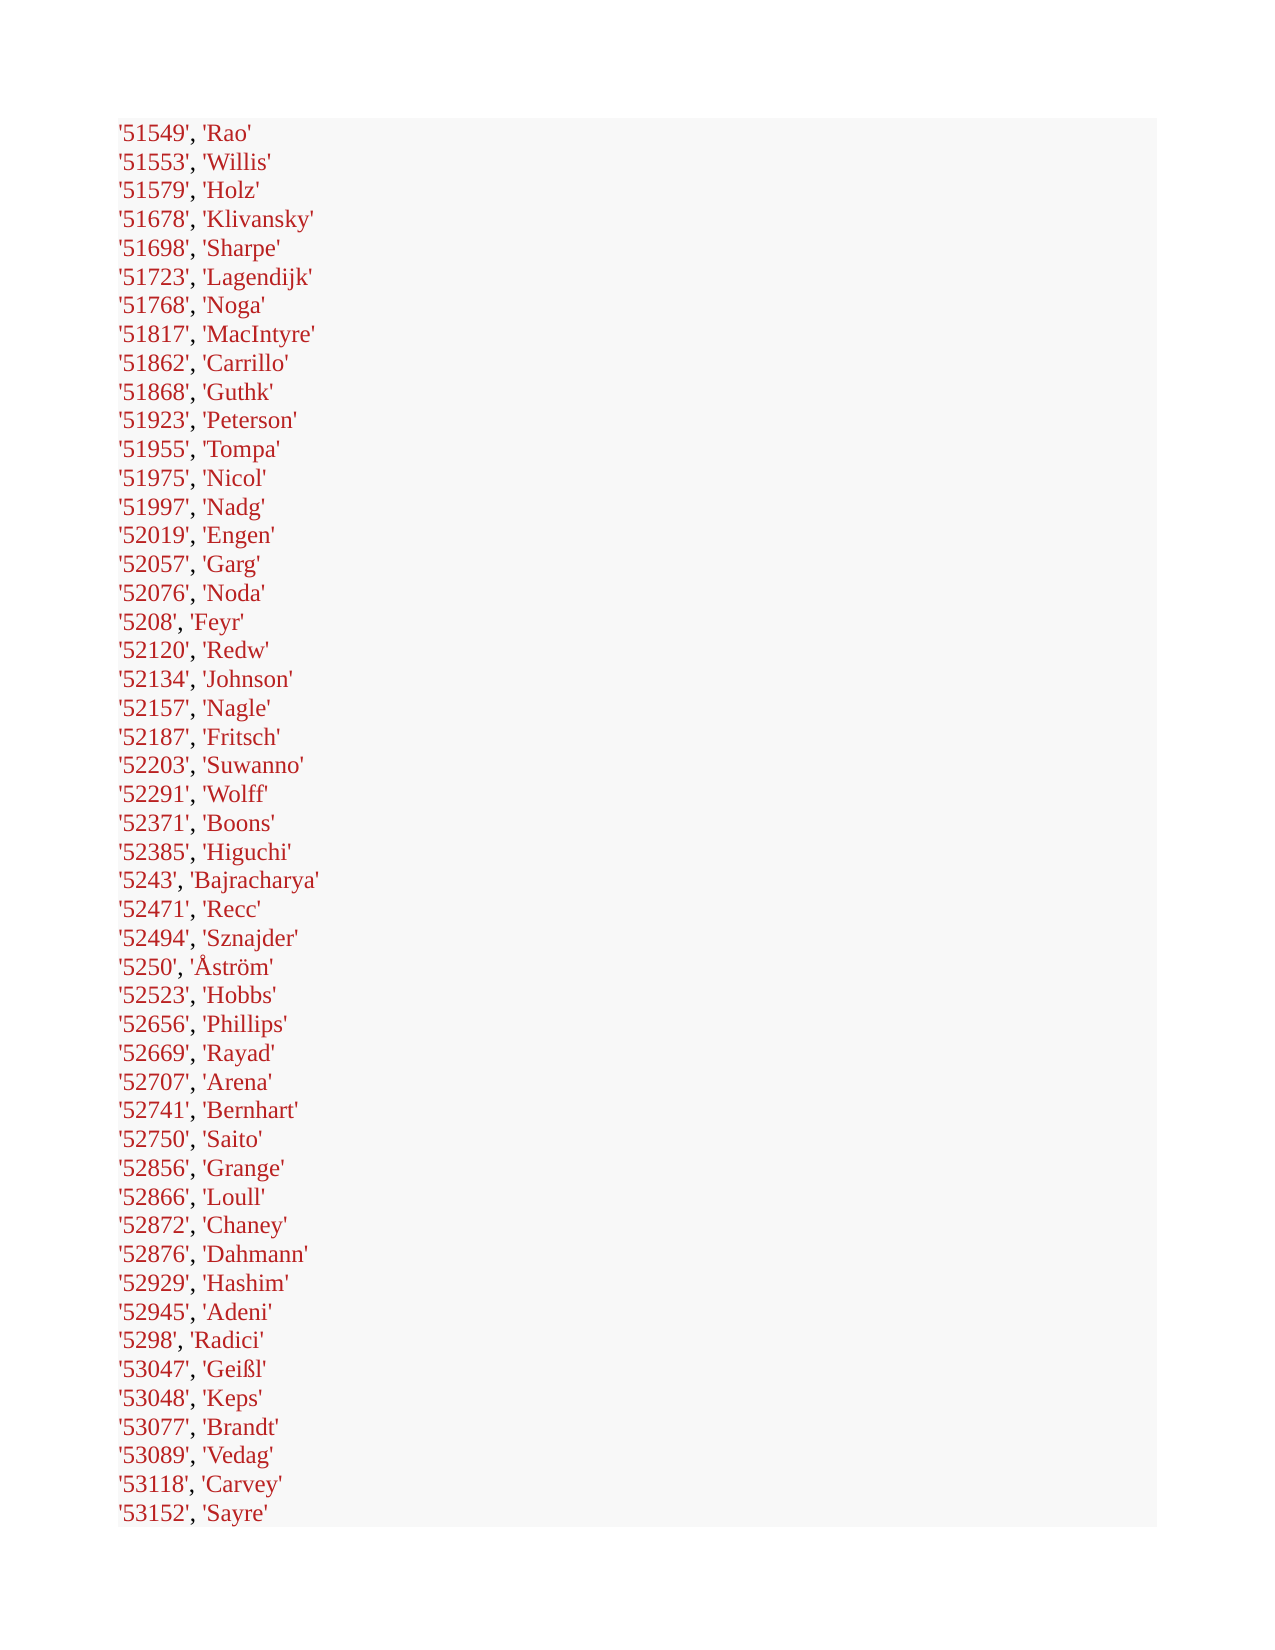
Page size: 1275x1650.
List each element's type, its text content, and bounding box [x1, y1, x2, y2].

text '5250', 'Åström' [118, 952, 1157, 981]
text '52134', 'Johnson' [118, 664, 1157, 693]
text '51698', 'Sharpe' [118, 233, 1157, 262]
text '5243', 'Bajracharya' [118, 866, 1157, 894]
text '52669', 'Rayad' [118, 1038, 1157, 1067]
text '53048', 'Keps' [118, 1383, 1157, 1412]
text '5298', 'Radici' [118, 1326, 1157, 1354]
text '52057', 'Garg' [118, 549, 1157, 578]
text '51768', 'Noga' [118, 291, 1157, 319]
text '52291', 'Wolff' [118, 779, 1157, 808]
text '53047', 'Geißl' [118, 1354, 1157, 1383]
text '53077', 'Brandt' [118, 1412, 1157, 1441]
text '51817', 'MacIntyre' [118, 319, 1157, 348]
text '51579', 'Holz' [118, 176, 1157, 204]
text '52856', 'Grange' [118, 1153, 1157, 1182]
text '52876', 'Dahmann' [118, 1239, 1157, 1268]
text '51997', 'Nadg' [118, 492, 1157, 521]
text '52187', 'Fritsch' [118, 722, 1157, 751]
text '52741', 'Bernhart' [118, 1096, 1157, 1124]
text '52494', 'Sznajder' [118, 923, 1157, 952]
text '5208', 'Feyr' [118, 607, 1157, 636]
text '52471', 'Recc' [118, 894, 1157, 923]
text '51549', 'Rao' [118, 118, 1157, 147]
text '51678', 'Klivansky' [118, 204, 1157, 233]
text '51955', 'Tompa' [118, 434, 1157, 463]
text '52019', 'Engen' [118, 521, 1157, 549]
text '52385', 'Higuchi' [118, 837, 1157, 866]
text '52750', 'Saito' [118, 1124, 1157, 1153]
text '52945', 'Adeni' [118, 1297, 1157, 1326]
text '52203', 'Suwanno' [118, 751, 1157, 779]
text '52120', 'Redw' [118, 636, 1157, 664]
text '52523', 'Hobbs' [118, 981, 1157, 1009]
text '53118', 'Carvey' [118, 1469, 1157, 1498]
text '52076', 'Noda' [118, 578, 1157, 607]
text '51975', 'Nicol' [118, 463, 1157, 492]
text '53089', 'Vedag' [118, 1441, 1157, 1469]
text '52872', 'Chaney' [118, 1211, 1157, 1239]
text '52157', 'Nagle' [118, 693, 1157, 722]
text '51868', 'Guthk' [118, 377, 1157, 406]
text '52929', 'Hashim' [118, 1268, 1157, 1297]
text '53152', 'Sayre' [118, 1498, 1157, 1527]
text '52866', 'Loull' [118, 1182, 1157, 1211]
text '52371', 'Boons' [118, 808, 1157, 837]
text '51862', 'Carrillo' [118, 348, 1157, 377]
text '52656', 'Phillips' [118, 1009, 1157, 1038]
text '51723', 'Lagendijk' [118, 262, 1157, 291]
text '51553', 'Willis' [118, 147, 1157, 176]
text '51923', 'Peterson' [118, 406, 1157, 434]
text '52707', 'Arena' [118, 1067, 1157, 1096]
